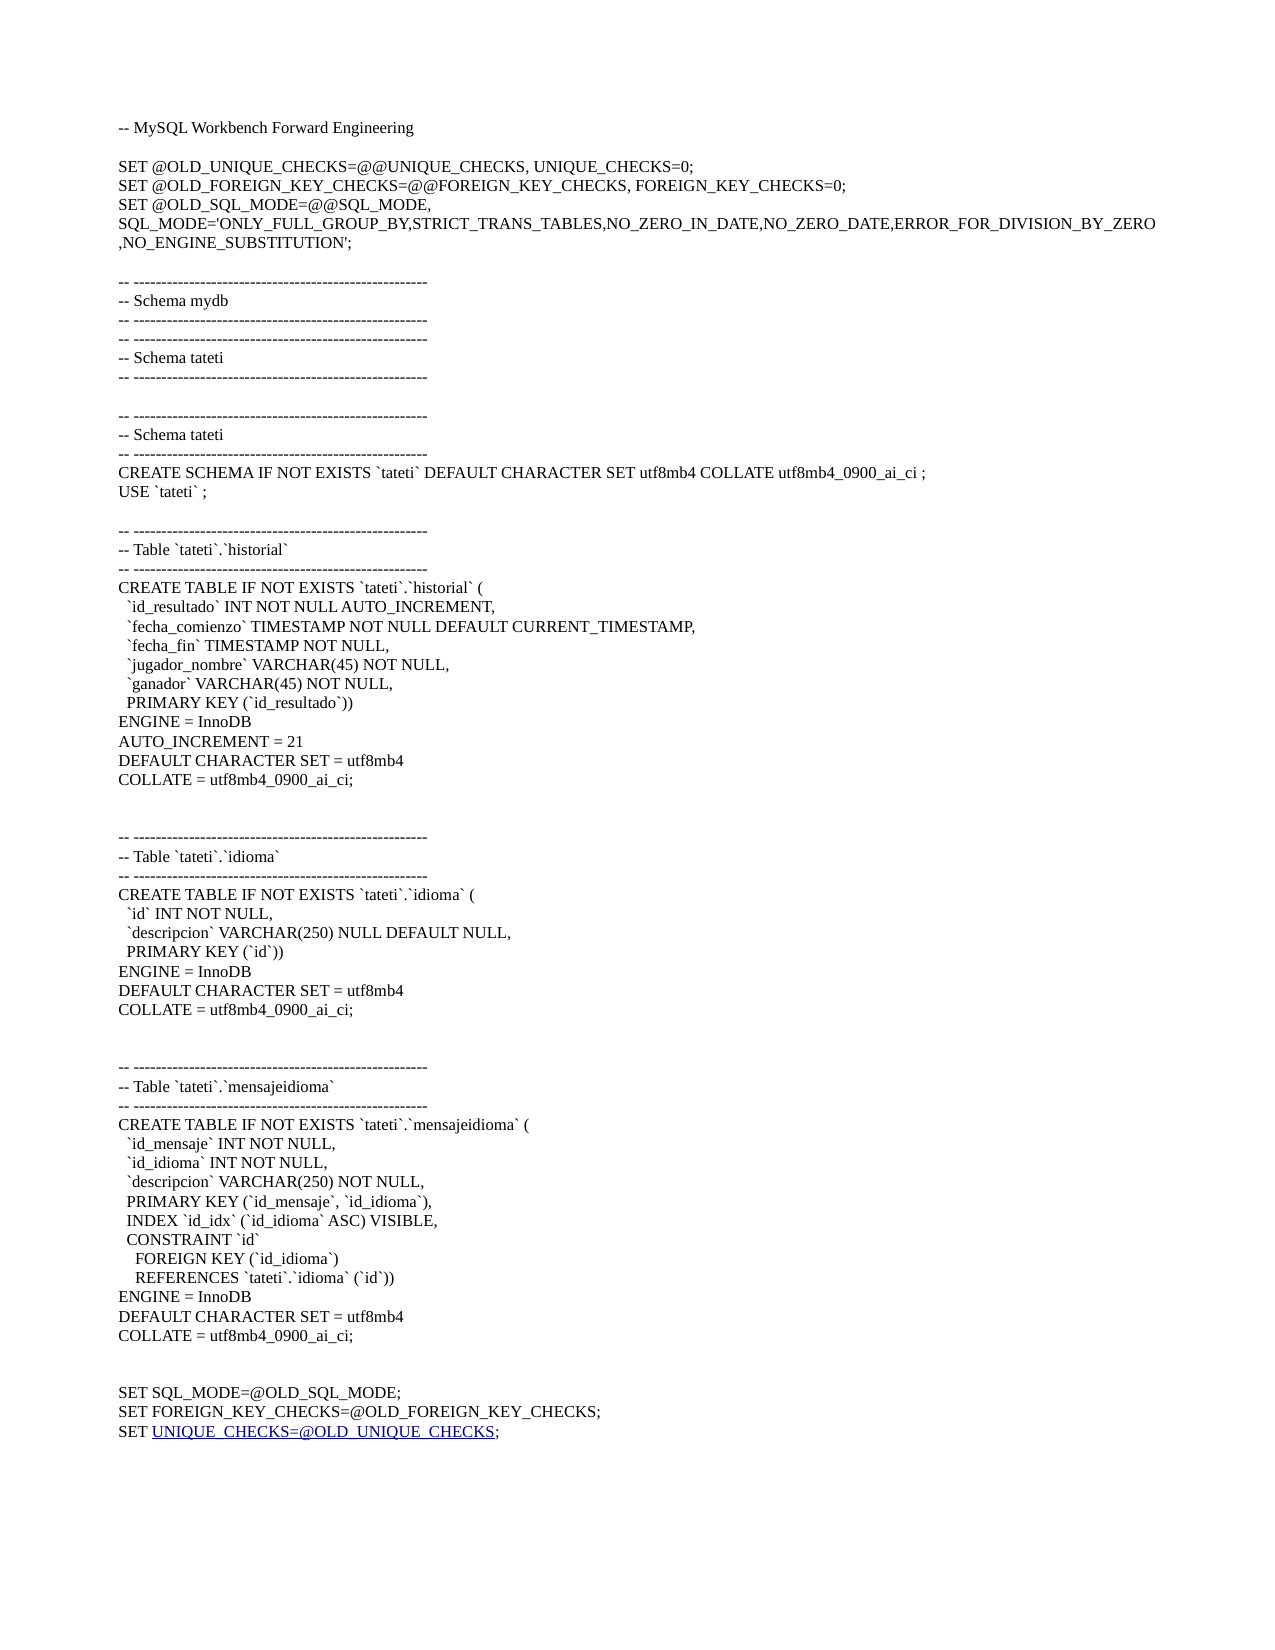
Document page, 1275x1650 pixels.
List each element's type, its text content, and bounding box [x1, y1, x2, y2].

text -- MySQL Workbench Forward Engineering SET @OLD_UNIQUE_CHECKS=@@UNIQUE_CHECKS, UNIQUE_CHECKS=0; SET @OLD_FOREIGN_KEY_CHECKS=@@FOREIGN_KEY_CHECKS, FOREIGN_KEY_CHECKS=0; SET @OLD_SQL_MODE=@@SQL_MODE, SQL_MODE='ONLY_FULL_GROUP_BY,STRICT_TRANS_TABLES,NO_ZERO_IN_DATE,NO_ZERO_DATE,ERROR_FOR_DIVISION_BY_ZERO,NO_ENGINE_SUBSTITUTION'; -- ----------------------------------------------------- -- Schema mydb -- ----------------------------------------------------- -- ----------------------------------------------------- -- Schema tateti -- ----------------------------------------------------- -- ----------------------------------------------------- -- Schema tateti -- ----------------------------------------------------- CREATE SCHEMA IF NOT EXISTS `tateti` DEFAULT CHARACTER SET utf8mb4 COLLATE utf8mb4_0900_ai_ci ; USE `tateti` ; -- ----------------------------------------------------- -- Table `tateti`.`historial` -- ----------------------------------------------------- CREATE TABLE IF NOT EXISTS `tateti`.`historial` ( `id_resultado` INT NOT NULL AUTO_INCREMENT, `fecha_comienzo` TIMESTAMP NOT NULL DEFAULT CURRENT_TIMESTAMP, `fecha_fin` TIMESTAMP NOT NULL, `jugador_nombre` VARCHAR(45) NOT NULL, `ganador` VARCHAR(45) NOT NULL, PRIMARY KEY (`id_resultado`)) ENGINE = InnoDB AUTO_INCREMENT = 21 DEFAULT CHARACTER SET = utf8mb4 COLLATE = utf8mb4_0900_ai_ci; -- ----------------------------------------------------- -- Table `tateti`.`idioma` -- ----------------------------------------------------- CREATE TABLE IF NOT EXISTS `tateti`.`idioma` ( `id` INT NOT NULL, `descripcion` VARCHAR(250) NULL DEFAULT NULL, PRIMARY KEY (`id`)) ENGINE = InnoDB DEFAULT CHARACTER SET = utf8mb4 COLLATE = utf8mb4_0900_ai_ci; -- ----------------------------------------------------- -- Table `tateti`.`mensajeidioma` -- ----------------------------------------------------- CREATE TABLE IF NOT EXISTS `tateti`.`mensajeidioma` ( `id_mensaje` INT NOT NULL, `id_idioma` INT NOT NULL, `descripcion` VARCHAR(250) NOT NULL, PRIMARY KEY (`id_mensaje`, `id_idioma`), INDEX `id_idx` (`id_idioma` ASC) VISIBLE, CONSTRAINT `id` FOREIGN KEY (`id_idioma`) REFERENCES `tateti`.`idioma` (`id`)) ENGINE = InnoDB DEFAULT CHARACTER SET = utf8mb4 COLLATE = utf8mb4_0900_ai_ci; SET SQL_MODE=@OLD_SQL_MODE; SET FOREIGN_KEY_CHECKS=@OLD_FOREIGN_KEY_CHECKS; SET UNIQUE_CHECKS=@OLD_UNIQUE_CHECKS; [118, 118, 1157, 1441]
